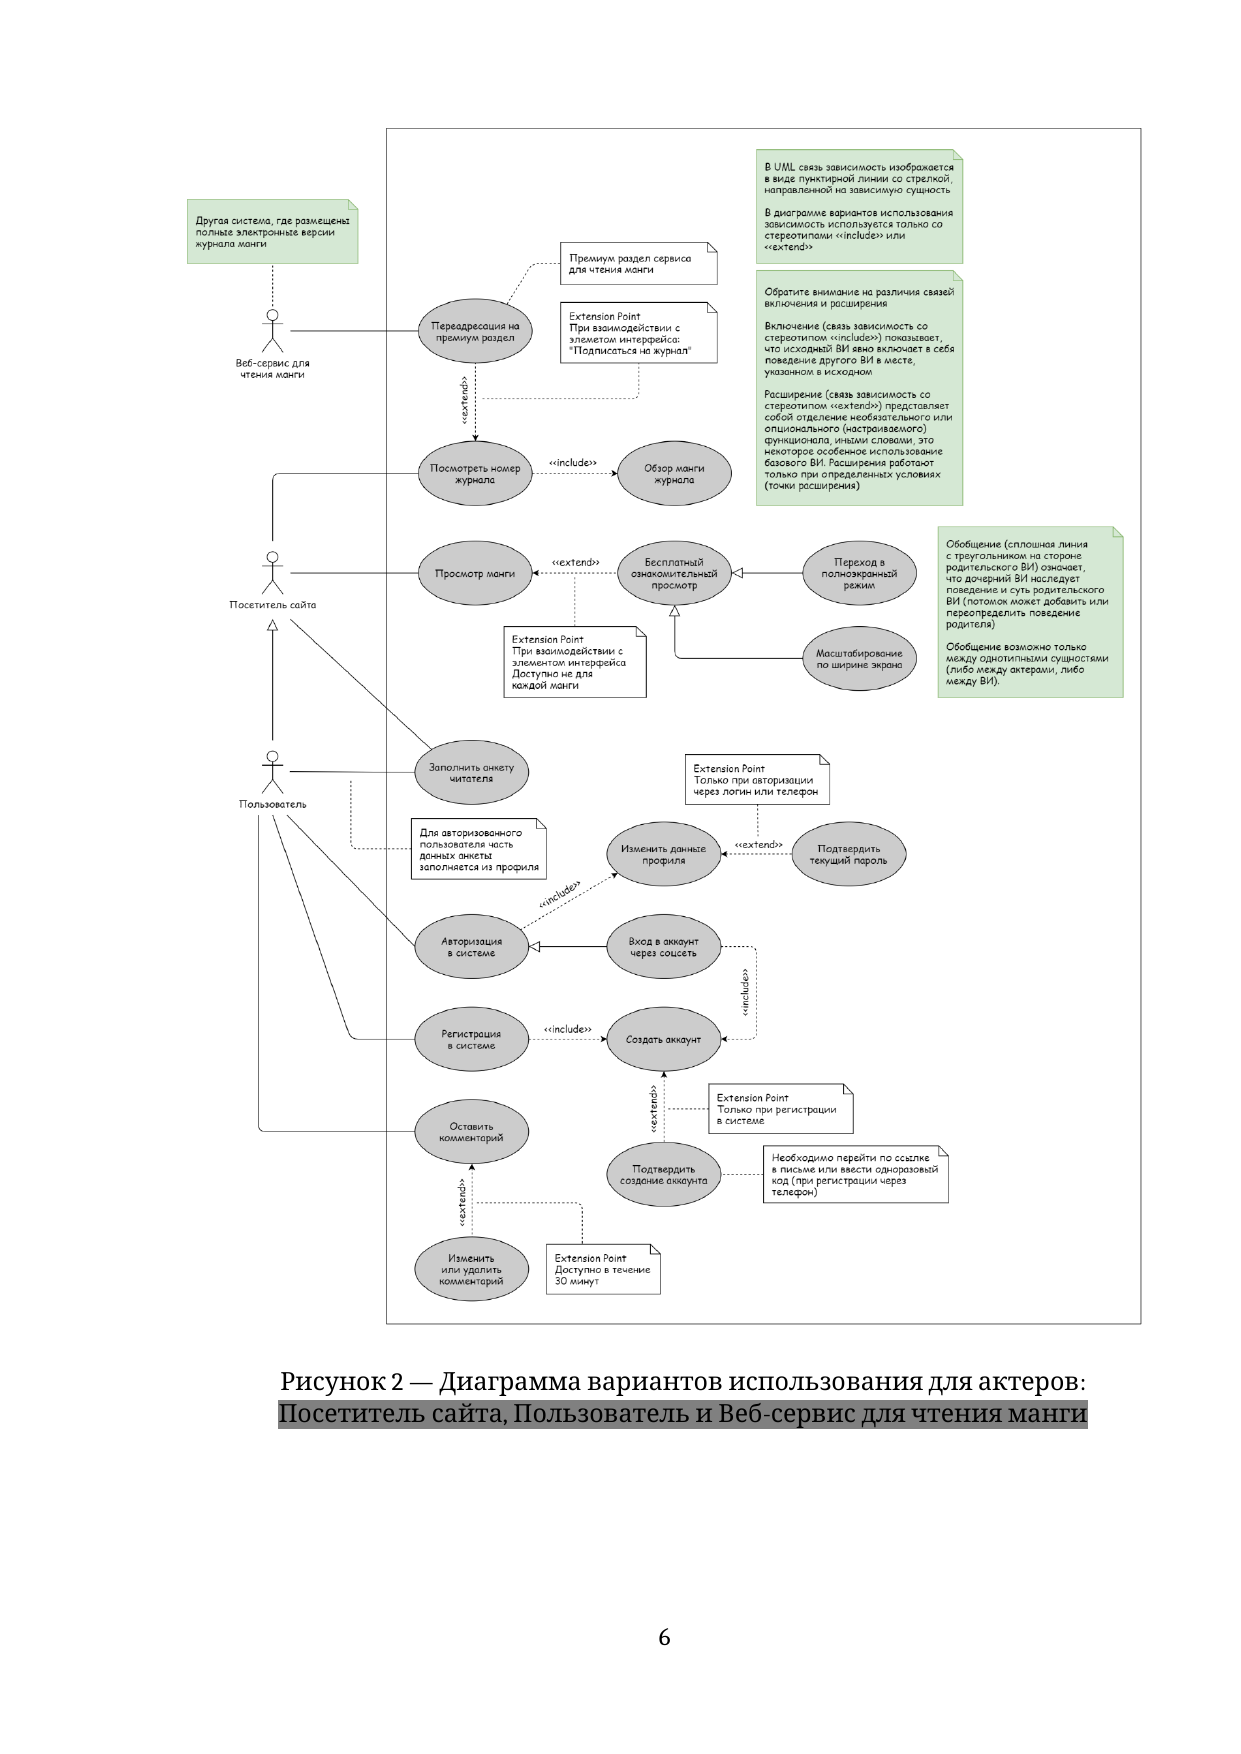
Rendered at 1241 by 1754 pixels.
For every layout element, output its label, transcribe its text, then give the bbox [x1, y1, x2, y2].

picture [177, 118, 1152, 1335]
text Рисунок 2 — Диаграмма вариантов использования для актеров: [215, 1367, 1152, 1396]
text Посетитель сайта, Пользователь и Веб-сервис для чтения манги [215, 1400, 1152, 1429]
